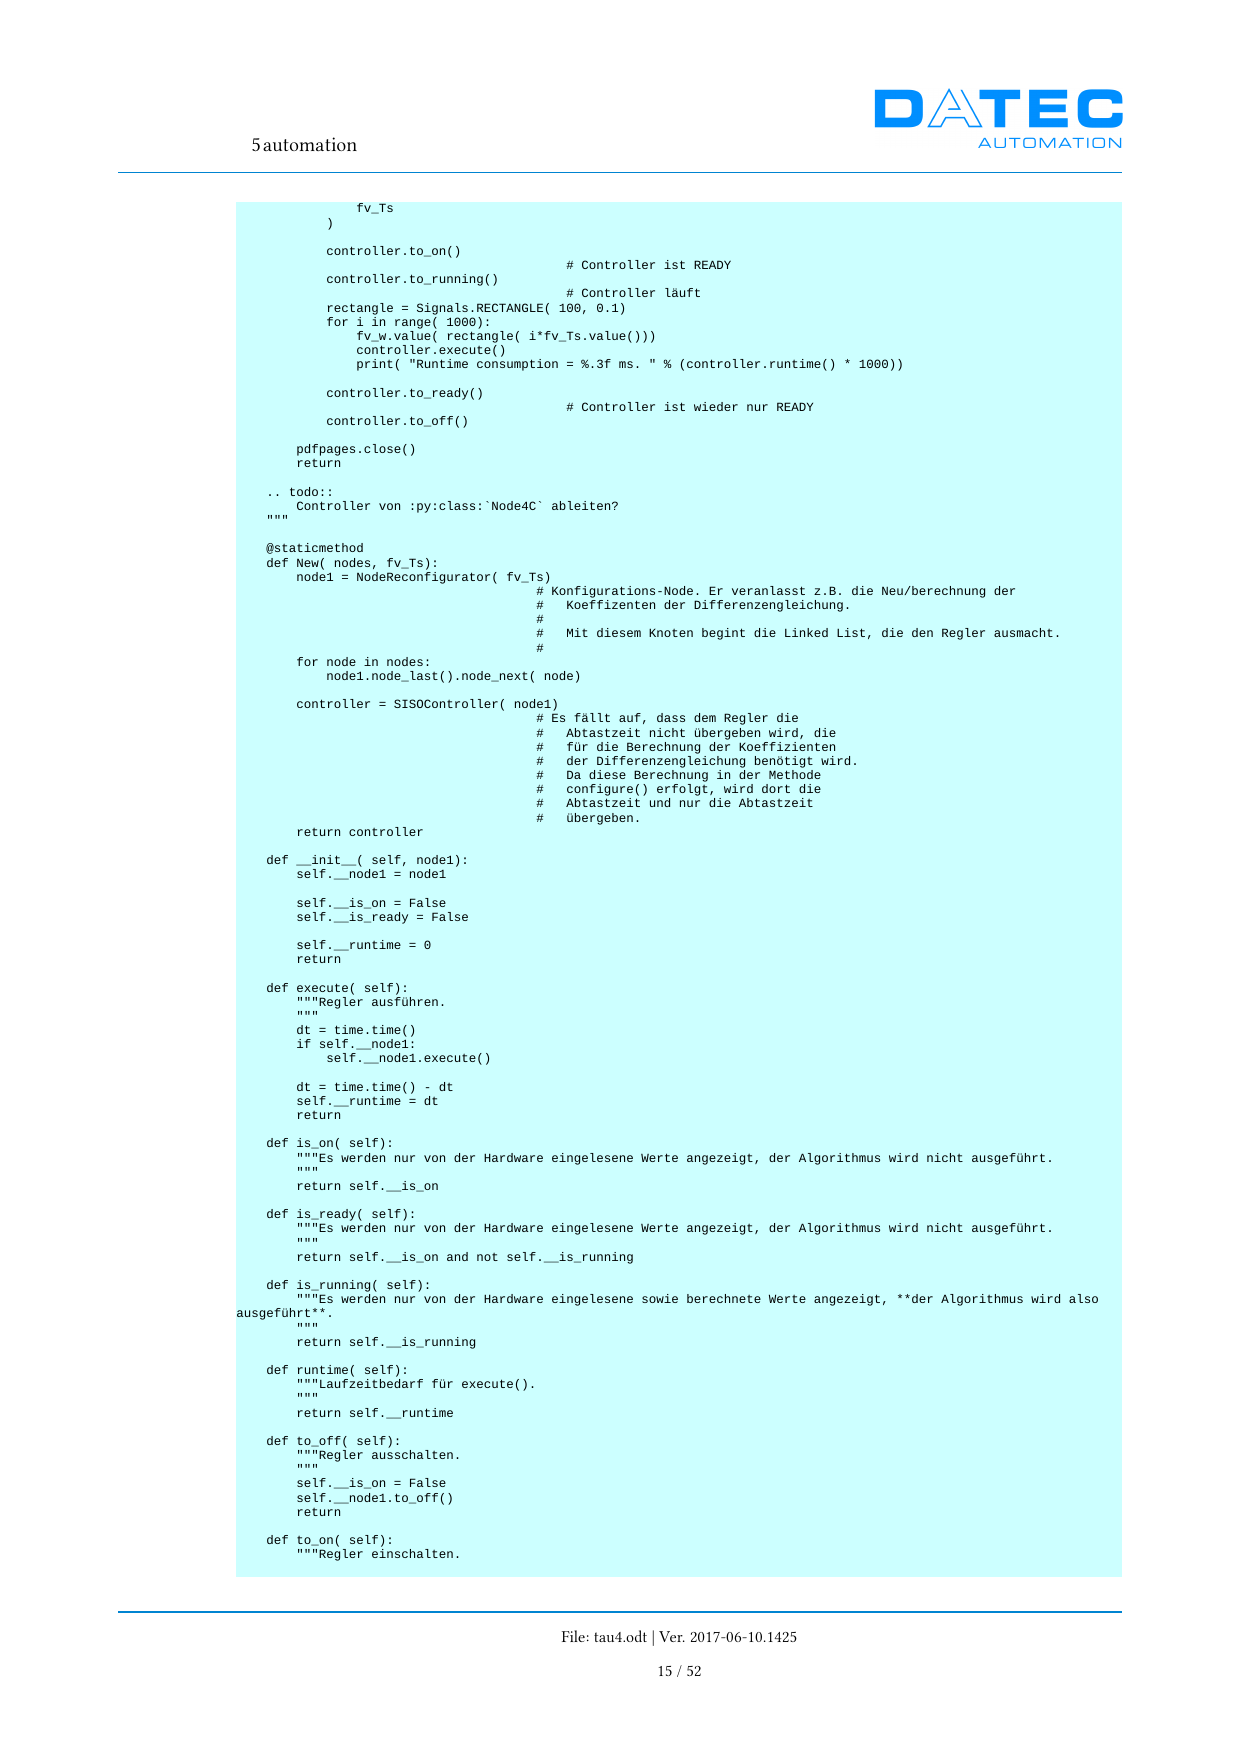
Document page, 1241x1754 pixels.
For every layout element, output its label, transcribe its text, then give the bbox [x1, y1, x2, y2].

text self.__node1 = node1 [236, 868, 1122, 882]
text return [236, 457, 1122, 472]
text controller = SISOController( node1) [236, 698, 1122, 712]
text # Koeffizenten der Differenzengleichung. [236, 599, 1122, 613]
text """Regler ausschalten. [236, 1449, 1122, 1463]
text dt = time.time() - dt [236, 1081, 1122, 1095]
text return [236, 1506, 1122, 1520]
text """ [236, 1392, 1122, 1407]
text self.__is_on = False [236, 1477, 1122, 1492]
text controller.to_off() [236, 415, 1122, 429]
text controller.to_ready() [236, 387, 1122, 401]
text """ [236, 1322, 1122, 1336]
text # Abtastzeit nicht übergeben wird, die [236, 727, 1122, 741]
text """Es werden nur von der Hardware eingelesene Werte angezeigt, der Algorithmus wird nicht ausgeführt. [236, 1152, 1122, 1166]
text Controller von :py:class:`Node4C` ableiten? [236, 500, 1122, 514]
text # configure() erfolgt, wird dort die [236, 783, 1122, 797]
text controller.execute() [236, 344, 1122, 358]
text """Es werden nur von der Hardware eingelesene sowie berechnete Werte angezeigt, **der Algorithmus wird also ausgeführt**. [236, 1293, 1122, 1322]
text """ [236, 1166, 1122, 1180]
text node1 = NodeReconfigurator( fv_Ts) [236, 571, 1122, 585]
text self.__runtime = dt [236, 1095, 1122, 1109]
text # für die Berechnung der Koeffizienten [236, 741, 1122, 755]
text self.__runtime = 0 [236, 939, 1122, 953]
text return self.__is_on and not self.__is_running [236, 1251, 1122, 1265]
text if self.__node1: [236, 1038, 1122, 1052]
text ) [236, 217, 1122, 231]
text for node in nodes: [236, 656, 1122, 670]
text # [236, 642, 1122, 656]
text def execute( self): [236, 982, 1122, 996]
text .. todo:: [236, 486, 1122, 500]
text # Controller ist READY [236, 259, 1122, 273]
text """ [236, 1010, 1122, 1024]
text # Konfigurations-Node. Er veranlasst z.B. die Neu/berechnung der [236, 585, 1122, 599]
text """Regler einschalten. [236, 1548, 1122, 1562]
text # Controller ist wieder nur READY [236, 401, 1122, 415]
text return self.__runtime [236, 1407, 1122, 1421]
text def is_running( self): [236, 1279, 1122, 1293]
text def to_on( self): [236, 1534, 1122, 1548]
text def New( nodes, fv_Ts): [236, 557, 1122, 571]
text """ [236, 514, 1122, 528]
text """Regler ausführen. [236, 996, 1122, 1010]
text node1.node_last().node_next( node) [236, 670, 1122, 684]
text # Controller läuft [236, 287, 1122, 302]
text # Mit diesem Knoten begint die Linked List, die den Regler ausmacht. [236, 627, 1122, 642]
text print( "Runtime consumption = %.3f ms. " % (controller.runtime() * 1000)) [236, 358, 1122, 372]
text pdfpages.close() [236, 443, 1122, 457]
text def is_on( self): [236, 1137, 1122, 1152]
text self.__node1.to_off() [236, 1492, 1122, 1506]
text # Abtastzeit und nur die Abtastzeit [236, 797, 1122, 812]
text return self.__is_on [236, 1180, 1122, 1194]
text @staticmethod [236, 542, 1122, 557]
text fv_w.value( rectangle( i*fv_Ts.value())) [236, 330, 1122, 344]
text rectangle = Signals.RECTANGLE( 100, 0.1) [236, 302, 1122, 316]
text fv_Ts [236, 202, 1122, 217]
text self.__node1.execute() [236, 1052, 1122, 1067]
text """ [236, 1463, 1122, 1477]
text return self.__is_running [236, 1336, 1122, 1350]
text for i in range( 1000): [236, 316, 1122, 330]
text controller.to_running() [236, 273, 1122, 287]
text # Da diese Berechnung in der Methode [236, 769, 1122, 783]
text return [236, 953, 1122, 967]
text """ [236, 1237, 1122, 1251]
text def is_ready( self): [236, 1208, 1122, 1222]
picture [874, 88, 1123, 148]
text dt = time.time() [236, 1024, 1122, 1038]
text # [236, 613, 1122, 627]
text # übergeben. [236, 812, 1122, 826]
text controller.to_on() [236, 245, 1122, 259]
text self.__is_ready = False [236, 911, 1122, 925]
text self.__is_on = False [236, 897, 1122, 911]
text def to_off( self): [236, 1435, 1122, 1449]
text def runtime( self): [236, 1364, 1122, 1378]
text return [236, 1109, 1122, 1123]
text # der Differenzengleichung benötigt wird. [236, 755, 1122, 769]
text """Es werden nur von der Hardware eingelesene Werte angezeigt, der Algorithmus wird nicht ausgeführt. [236, 1222, 1122, 1237]
text def __init__( self, node1): [236, 854, 1122, 868]
text return controller [236, 826, 1122, 840]
text # Es fällt auf, dass dem Regler die [236, 712, 1122, 727]
text """Laufzeitbedarf für execute(). [236, 1378, 1122, 1392]
